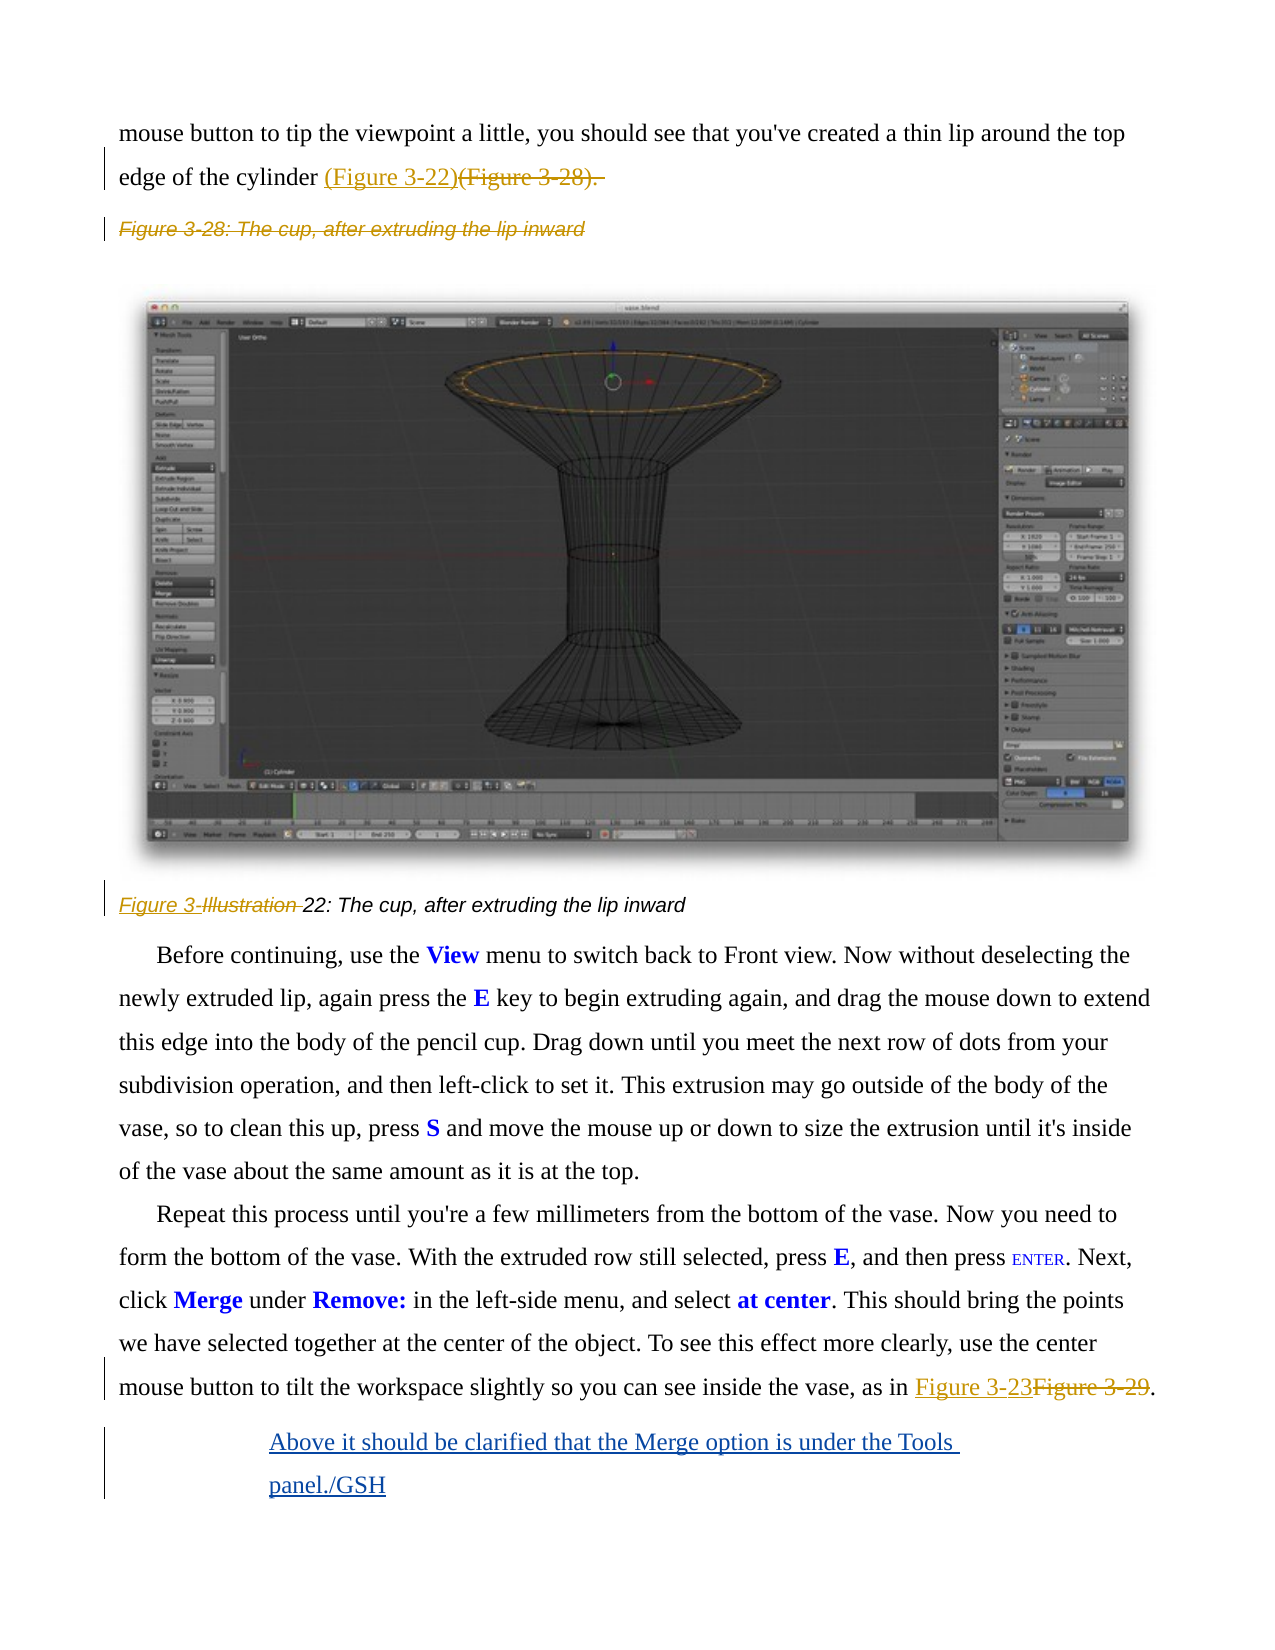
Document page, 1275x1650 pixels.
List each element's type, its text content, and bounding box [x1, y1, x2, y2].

text Repeat this process until you're a few millimeters from the bottom of the vase. Now you need to form the bottom of the vase. With the extruded row still selected, press E, and then press enter. Next, click Merge under Remove: in the left-side menu, and select at center. This should bring the points we have selected together at the center of the object. To see this effect more clearly, use the center mouse button to tilt the workspace slightly so you can see inside the vase, as in Figure 3-23. [118, 1199, 1156, 1400]
text Figure 3-22: The cup, after extruding the lip inward [118, 881, 1156, 916]
picture [118, 284, 1157, 881]
text Before continuing, use the View menu to switch back to Front view. Now without deselecting the newly extruded lip, again press the E key to begin extruding again, and drag the mouse down to extend this edge into the body of the pencil cup. Drag down until you meet the next row of dots from your subdivision operation, and then left-click to set it. This extrusion may go outside of the body of the vase, so to clean this up, press S and move the mouse up or down to size the extrusion until it's inside of the vase about the same amount as it is at the top. [118, 940, 1156, 1185]
text Above it should be clarified that the Merge option is under the Tools panel./GSH [268, 1427, 1006, 1499]
text Now that you have the outside shape, let's make the inside. The first step of this process is to extrude the outside wall of the shape inward so you have a lip at the top of the vase. Use the A key again to remove any existing selection, and then use B to select the row of dots at the top of the cylinder. This is where it gets weird. With the top row selected, press E (for extrude), and then press enter. Next, type S to switch to size mode, type .9 on the keyboard, and press enter again. You won't see much change at this point due to the perspective, but if you click and drag slowly with the middle mouse button to tip the viewpoint a little, you should see that you've created a thin lip around the top edge of the cylinder (Figure 3-22) [118, 118, 1156, 241]
